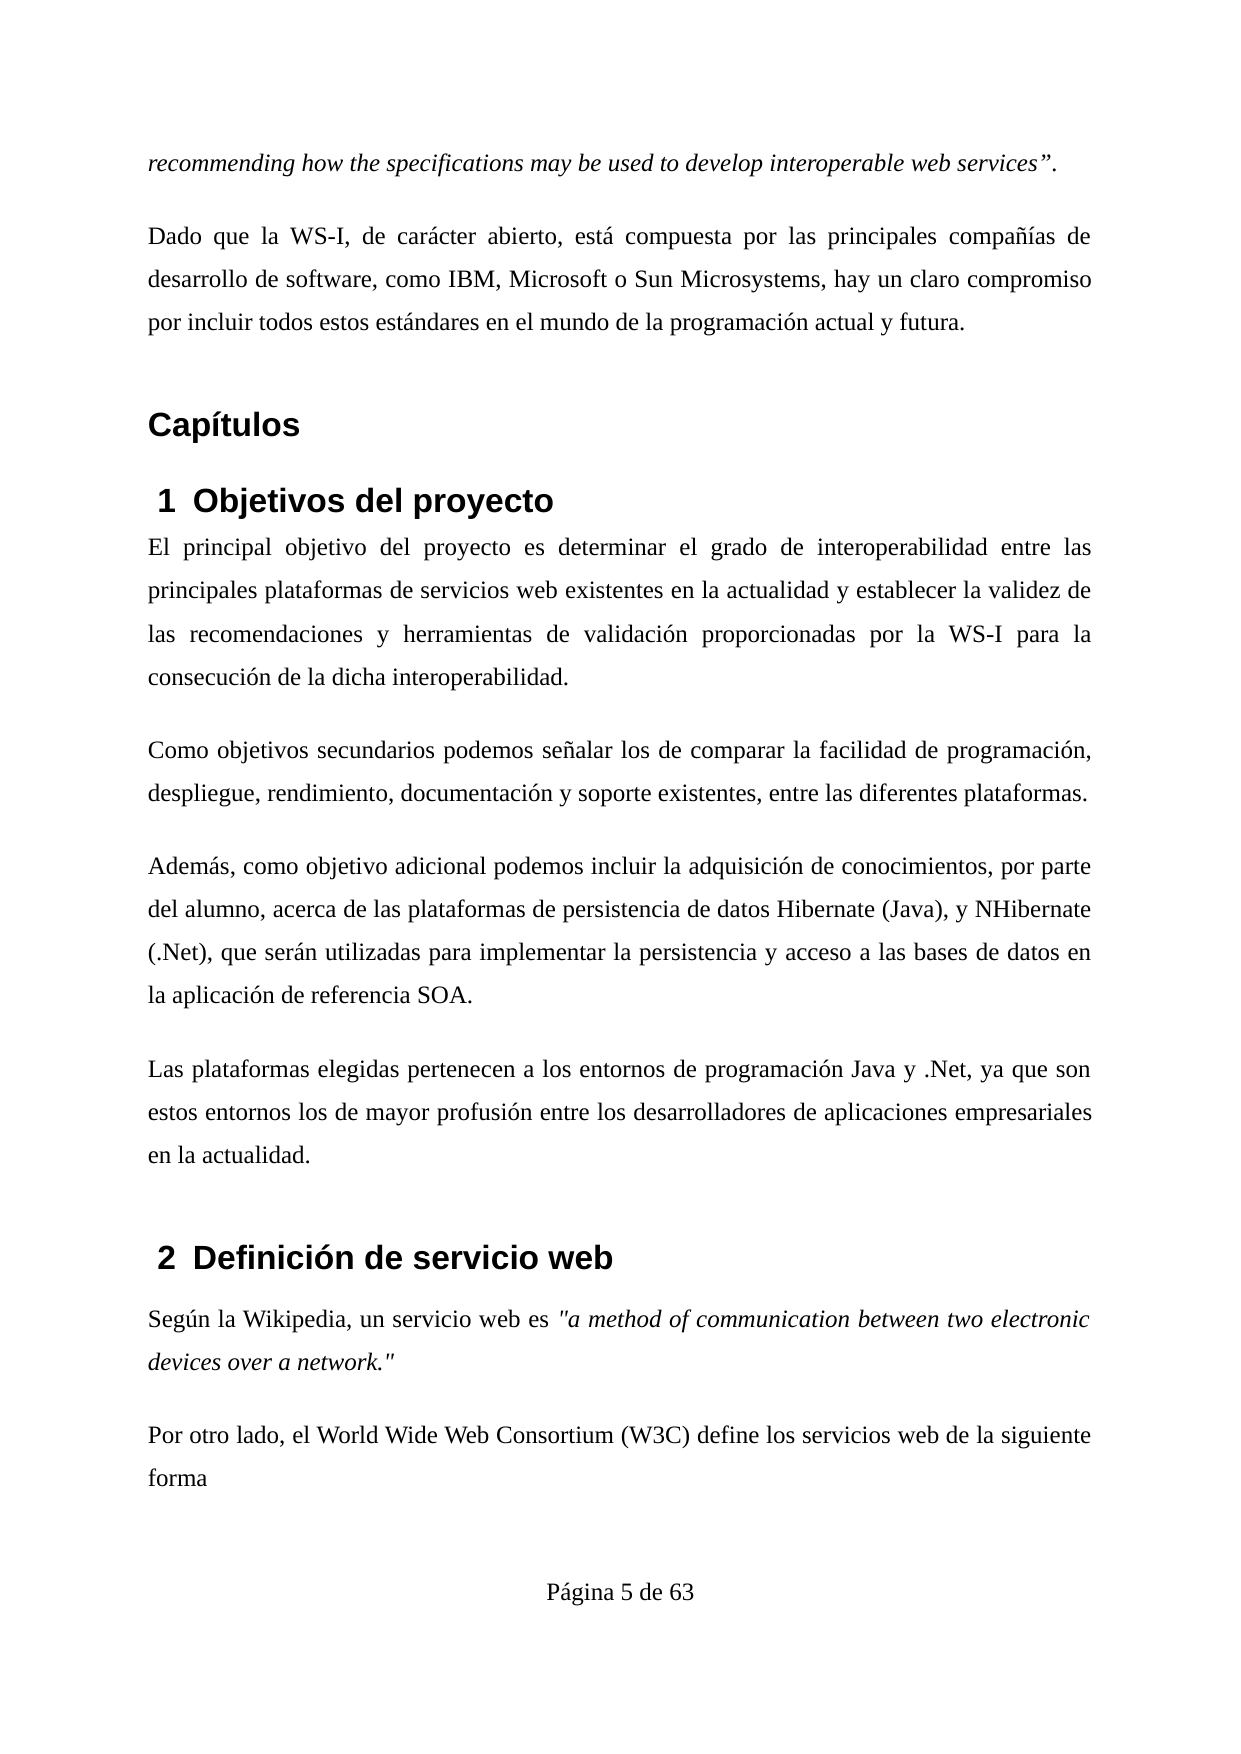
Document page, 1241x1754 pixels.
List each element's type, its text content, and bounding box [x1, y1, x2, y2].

text Por otro lado, el World Wide Web Consortium (W3C) define los servicios web de la siguiente forma [148, 1420, 1093, 1492]
text Según la Wikipedia, un servicio web es "a method of communication between two electronic devices over a network." [148, 1304, 1093, 1376]
text Dado que la WS-I, de carácter abierto, está compuesta por las principales compañías de desarrollo de software, como IBM, Microsoft o Sun Microsystems, hay un claro compromiso por incluir todos estos estándares en el mundo de la programación actual y futura. [148, 221, 1093, 336]
text Además, como objetivo adicional podemos incluir la adquisición de conocimientos, por parte del alumno, acerca de las plataformas de persistencia de datos Hibernate (Java), y NHibernate (.Net), que serán utilizadas para implementar la persistencia y acceso a las bases de datos en la aplicación de referencia SOA. [148, 851, 1093, 1009]
text Las plataformas elegidas pertenecen a los entornos de programación Java y .Net, ya que son estos entornos los de mayor profusión entre los desarrolladores de aplicaciones empresariales en la actualidad. [148, 1054, 1093, 1169]
subtitle Objetivos del proyecto [148, 481, 1093, 520]
subtitle Definición de servicio web [148, 1238, 1093, 1277]
text Como objetivos secundarios podemos señalar los de comparar la facilidad de programación, despliegue, rendimiento, documentación y soporte existentes, entre las diferentes plataformas. [148, 735, 1093, 807]
subtitle Capítulos [148, 405, 1093, 444]
text recommending how the specifications may be used to develop interoperable web services”. [148, 148, 1093, 176]
text El principal objetivo del proyecto es determinar el grado de interoperabilidad entre las principales plataformas de servicios web existentes en la actualidad y establecer la validez de las recomendaciones y herramientas de validación proporcionadas por la WS-I para la consecución de la dicha interoperabilidad. [148, 532, 1093, 691]
